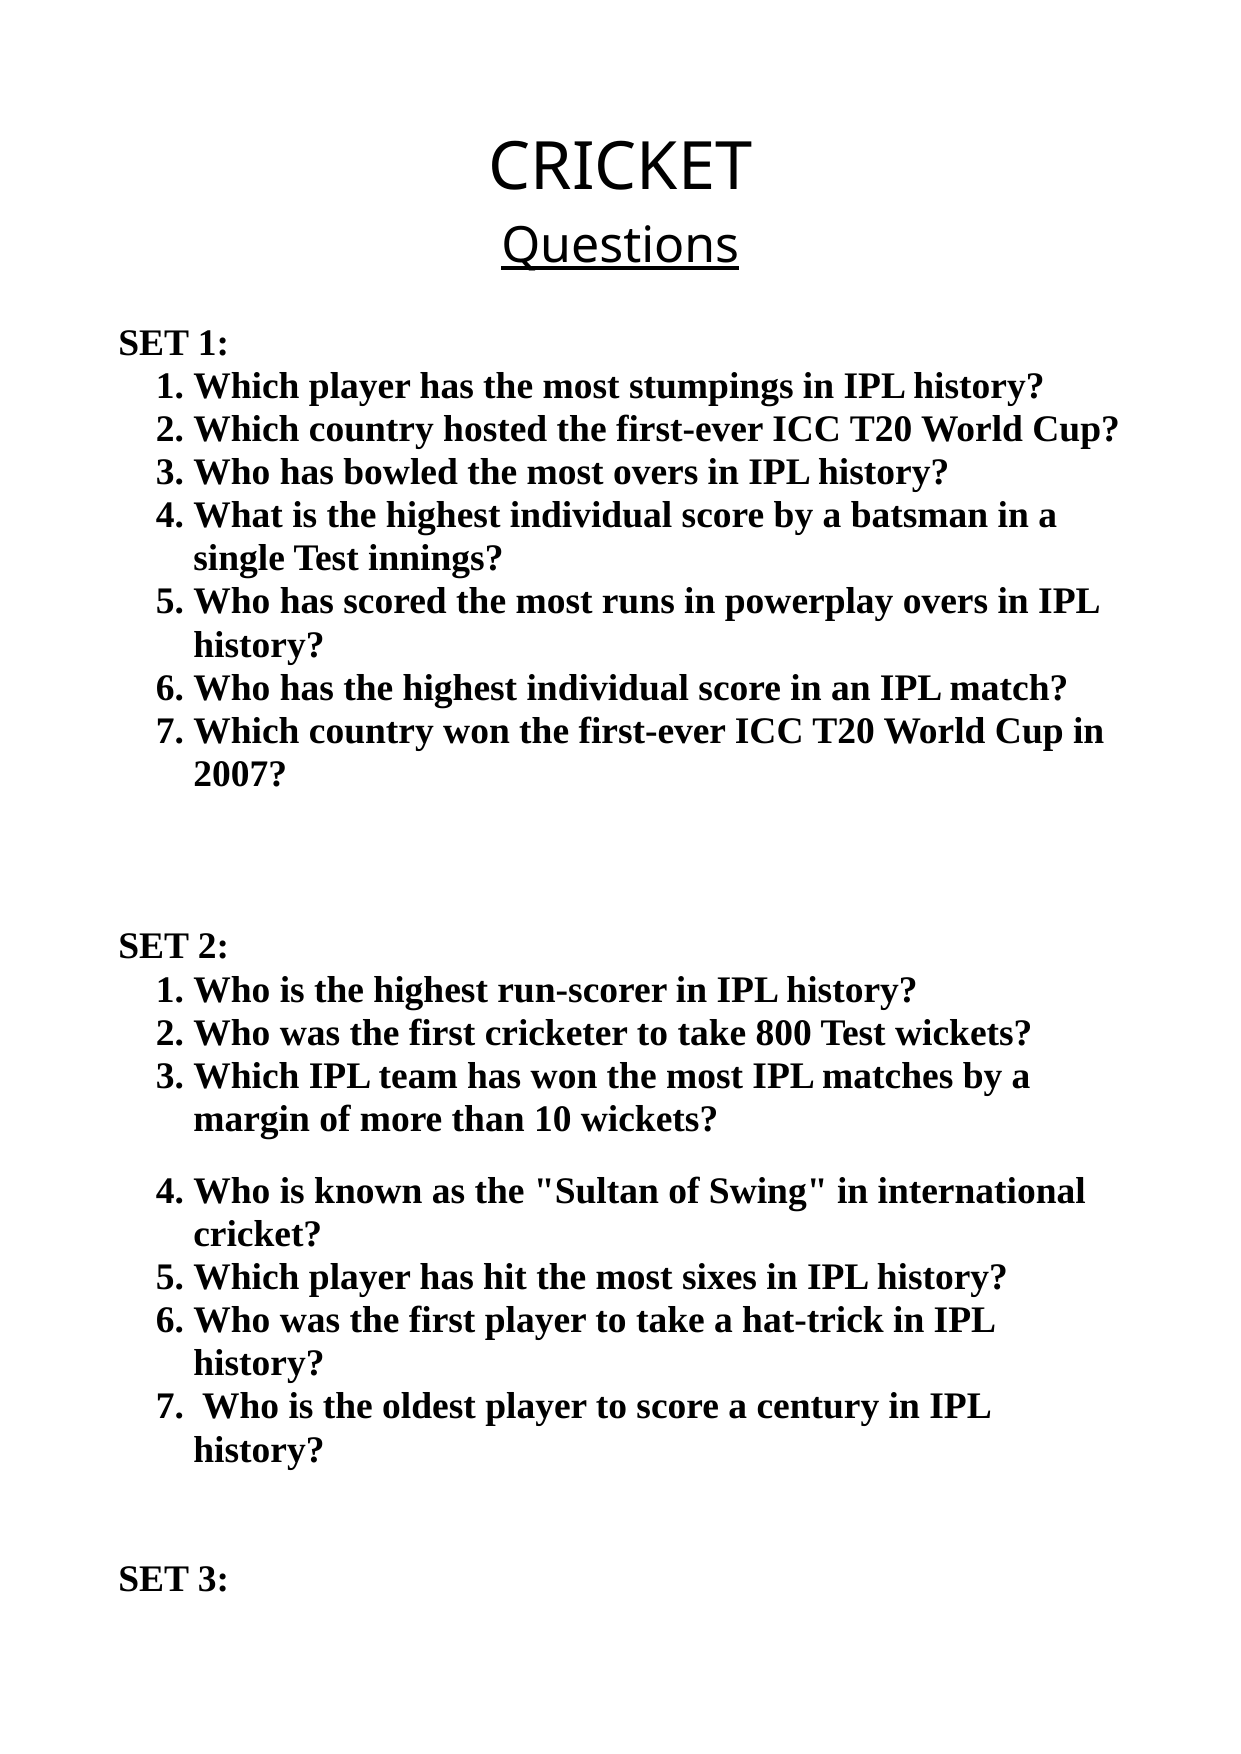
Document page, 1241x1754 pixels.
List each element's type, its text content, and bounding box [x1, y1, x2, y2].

list Who was the first player to take a hat-trick in IPL history? [156, 1298, 1122, 1384]
list Who is the highest run-scorer in IPL history? [156, 967, 1122, 1010]
list Which country hosted the first-ever ICC T20 World Cup? [156, 406, 1122, 449]
list Who has bowled the most overs in IPL history? [156, 449, 1122, 493]
list Who is the oldest player to score a century in IPL history? [156, 1384, 1122, 1470]
list Who has scored the most runs in powerplay overs in IPL history? [156, 579, 1122, 665]
text Questions [118, 209, 1122, 277]
list Who has the highest individual score in an IPL match? [156, 665, 1122, 708]
text CRICKET [118, 118, 1122, 209]
list Which country won the first-ever ICC T20 World Cup in 2007? [156, 708, 1122, 794]
list Who is known as the "Sultan of Swing" in international cricket? [156, 1168, 1122, 1254]
list Which IPL team has won the most IPL matches by a margin of more than 10 wickets? [156, 1053, 1122, 1139]
text SET 3: [118, 1556, 1122, 1599]
list What is the highest individual score by a batsman in a single Test innings? [156, 493, 1122, 579]
list Which player has hit the most sixes in IPL history? [156, 1254, 1122, 1298]
text SET 1: [118, 320, 1122, 363]
text SET 2: [118, 924, 1122, 967]
list Who was the first cricketer to take 800 Test wickets? [156, 1010, 1122, 1053]
list Which player has the most stumpings in IPL history? [156, 363, 1122, 406]
